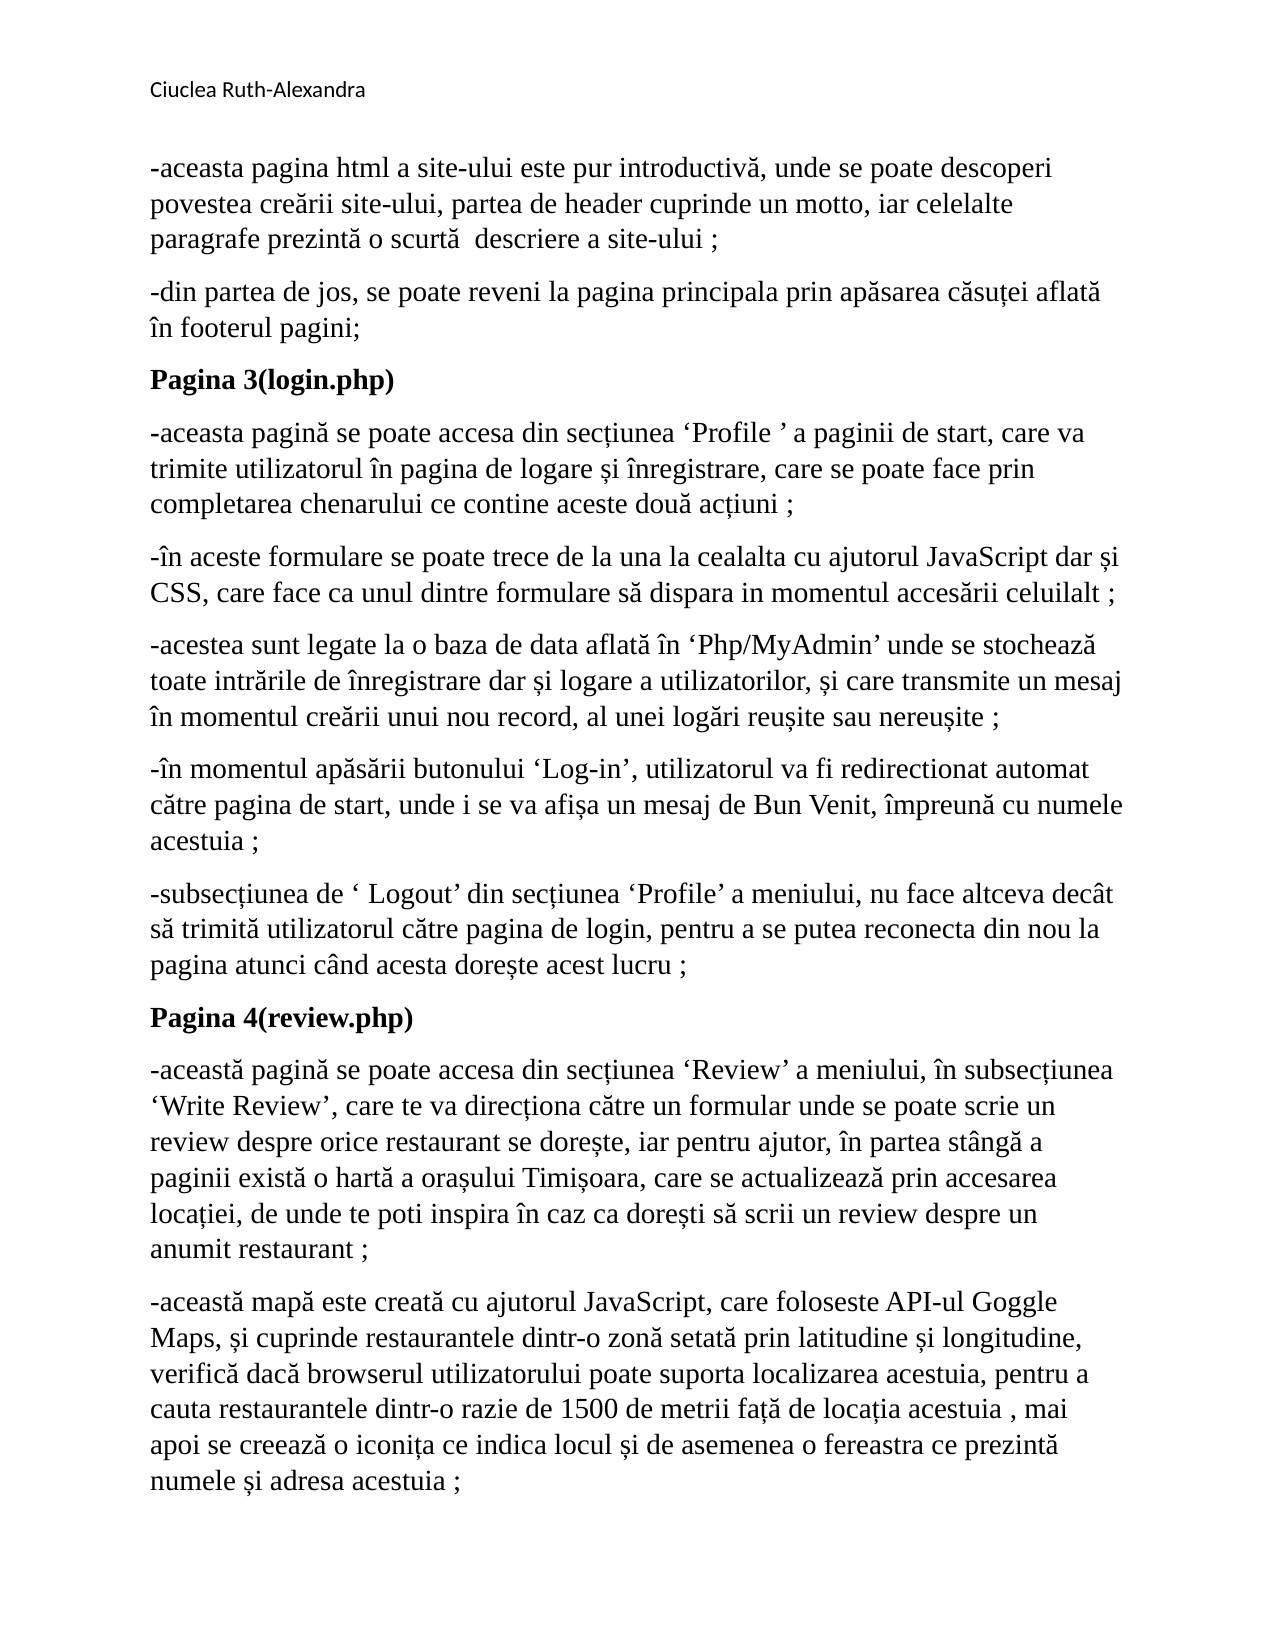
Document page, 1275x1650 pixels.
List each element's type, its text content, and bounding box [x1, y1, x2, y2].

text -această pagină se poate accesa din secțiunea ‘Review’ a meniului, în subsecțiunea ‘Write Review’, care te va direcționa către un formular unde se poate scrie un review despre orice restaurant se dorește, iar pentru ajutor, în partea stângă a paginii există o hartă a orașului Timișoara, care se actualizează prin accesarea locației, de unde te poti inspira în caz ca dorești să scrii un review despre un anumit restaurant ; [150, 1052, 1125, 1265]
text -din partea de jos, se poate reveni la pagina principala prin apăsarea căsuței aflată în footerul pagini; [150, 274, 1125, 343]
text -subsecțiunea de ‘ Logout’ din secțiunea ‘Profile’ a meniului, nu face altceva decât să trimită utilizatorul către pagina de login, pentru a se putea reconecta din nou la pagina atunci când acesta dorește acest lucru ; [150, 876, 1125, 981]
text -această mapă este creată cu ajutorul JavaScript, care foloseste API-ul Goggle Maps, și cuprinde restaurantele dintr-o zonă setată prin latitudine și longitudine, verifică dacă browserul utilizatorului poate suporta localizarea acestuia, pentru a cauta restaurantele dintr-o razie de 1500 de metrii față de locația acestuia , mai apoi se creează o iconița ce indica locul și de asemenea o fereastra ce prezintă numele și adresa acestuia ; [150, 1284, 1125, 1497]
text Pagina 3(login.php) [150, 362, 1125, 396]
text -în momentul apăsării butonului ‘Log-in’, utilizatorul va fi redirectionat automat către pagina de start, unde i se va afișa un mesaj de Bun Venit, împreună cu numele acestuia ; [150, 752, 1125, 857]
text -aceasta pagină se poate accesa din secțiunea ‘Profile ’ a paginii de start, care va trimite utilizatorul în pagina de logare și înregistrare, care se poate face prin completarea chenarului ce contine aceste două acțiuni ; [150, 415, 1125, 520]
text -în aceste formulare se poate trece de la una la cealalta cu ajutorul JavaScript dar și CSS, care face ca unul dintre formulare să dispara in momentul accesării celuilalt ; [150, 539, 1125, 608]
text -acestea sunt legate la o baza de data aflată în ‘Php/MyAdmin’ unde se stochează toate intrările de înregistrare dar și logare a utilizatorilor, și care transmite un mesaj în momentul creării unui nou record, al unei logări reușite sau nereușite ; [150, 627, 1125, 733]
text Pagina 4(review.php) [150, 1000, 1125, 1033]
text -aceasta pagina html a site-ului este pur introductivă, unde se poate descoperi povestea creării site-ului, partea de header cuprinde un motto, iar celelalte paragrafe prezintă o scurtă descriere a site-ului ; [150, 150, 1125, 255]
